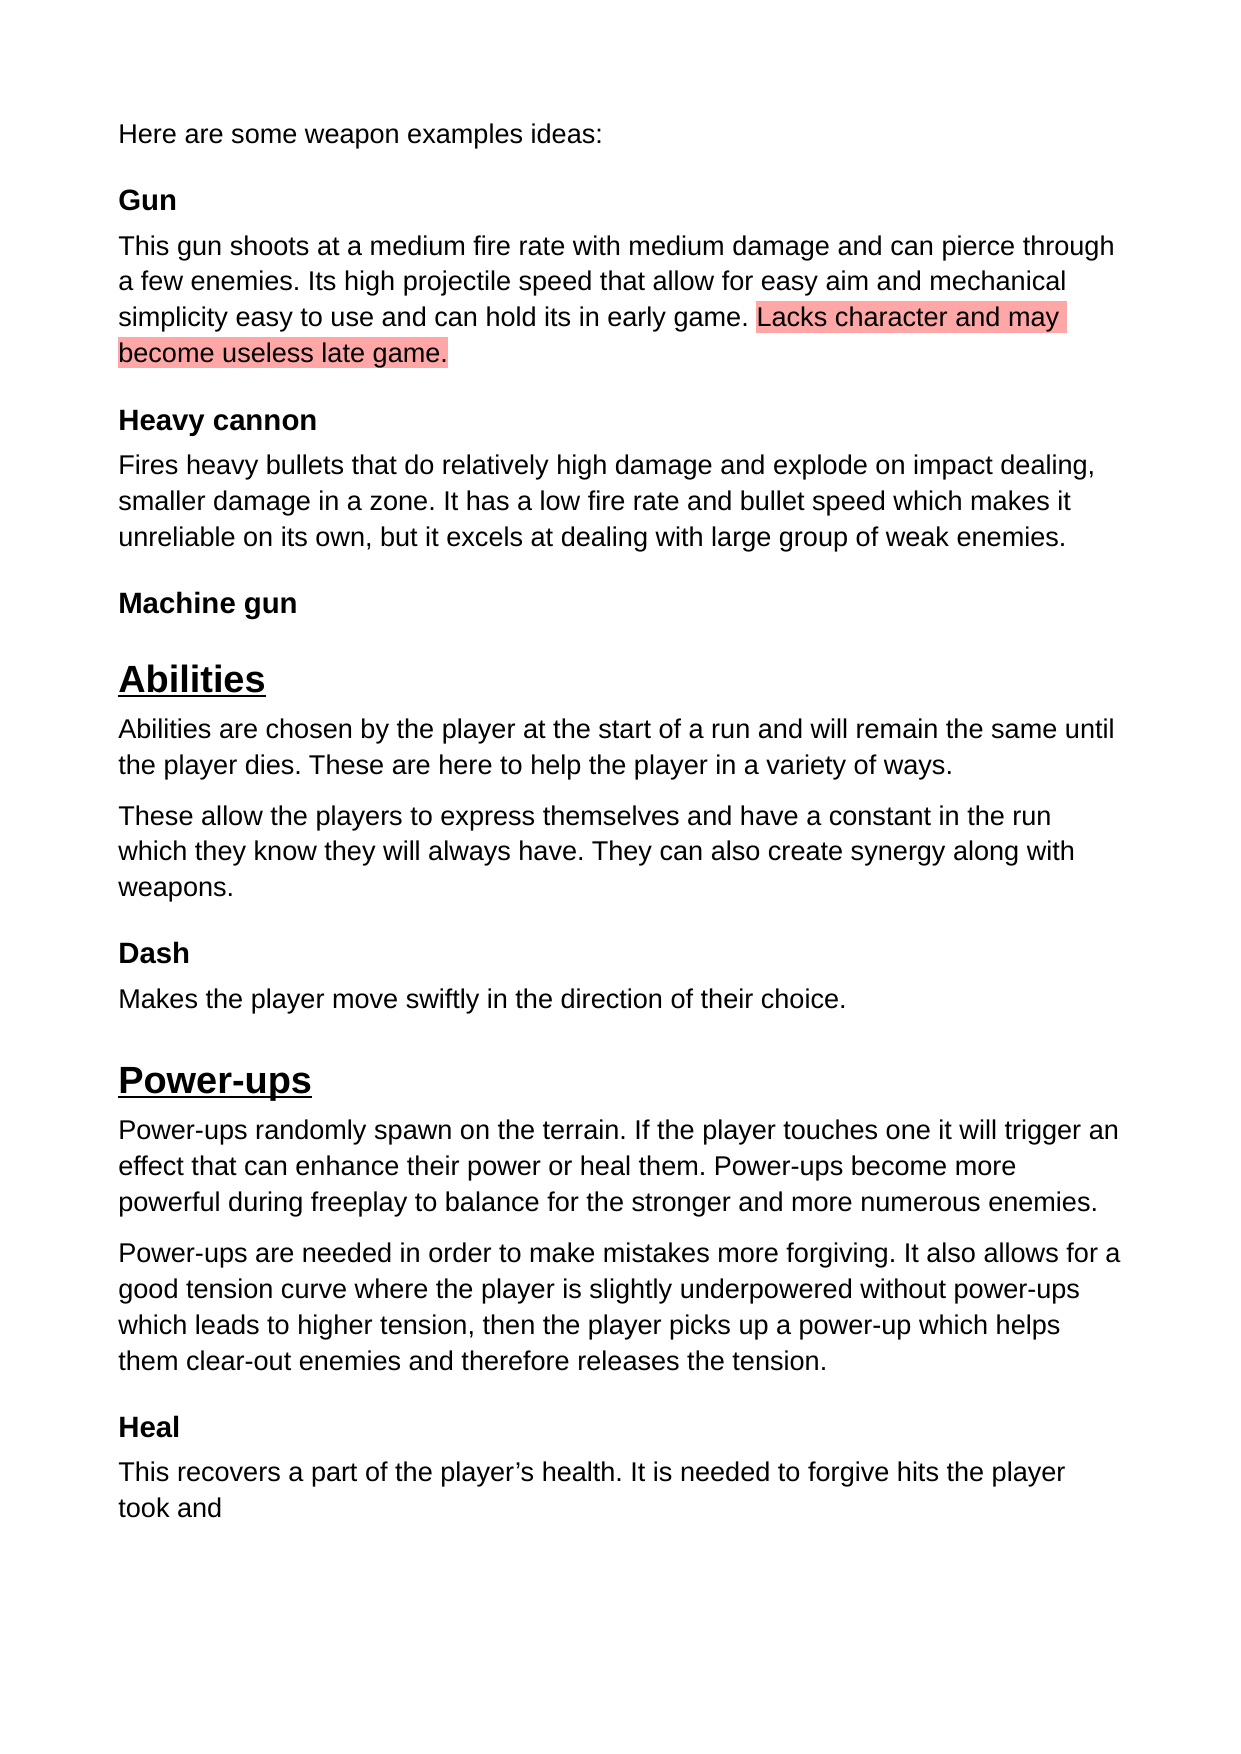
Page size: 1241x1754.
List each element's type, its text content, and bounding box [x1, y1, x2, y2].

text These allow the players to express themselves and have a constant in the run which they know they will always have. They can also create synergy along with weapons. [118, 799, 1122, 903]
subtitle Dash [118, 936, 1122, 970]
subtitle Gun [118, 183, 1122, 217]
text Fires heavy bullets that do relatively high damage and explode on impact dealing, smaller damage in a zone. It has a low fire rate and bullet speed which makes it unreliable on its own, but it excels at dealing with large group of weak enemies. [118, 449, 1122, 552]
text Power-ups randomly spawn on the terrain. If the player touches one it will trigger an effect that can enhance their power or heal them. Power-ups become more powerful during freeplay to balance for the stronger and more numerous enemies. [118, 1114, 1122, 1217]
text Here are some weapon examples ideas: [118, 118, 1122, 149]
subtitle Machine gun [118, 586, 1122, 619]
text This recovers a part of the player’s health. It is needed to forgive hits the player took and [118, 1456, 1122, 1523]
text Power-ups are needed in order to make mistakes more forgiving. It also allows for a good tension curve where the player is slightly underpowered without power-ups which leads to higher tension, then the player picks up a power-up which helps them clear-out enemies and therefore releases the tension. [118, 1237, 1122, 1376]
text Makes the player move swiftly in the direction of their choice. [118, 983, 1122, 1014]
text This gun shoots at a medium fire rate with medium damage and can pierce through a few enemies. Its high projectile speed that allow for easy aim and mechanical simplicity easy to use and can hold its in early game. Lacks character and may become useless late game. [118, 229, 1122, 368]
subtitle Power-ups [118, 1058, 1122, 1102]
text Abilities are chosen by the player at the start of a run and will remain the same until the player dies. These are here to help the player in a variety of ways. [118, 713, 1122, 780]
subtitle Heal [118, 1410, 1122, 1443]
subtitle Heavy cannon [118, 402, 1122, 436]
subtitle Abilities [118, 657, 1122, 701]
